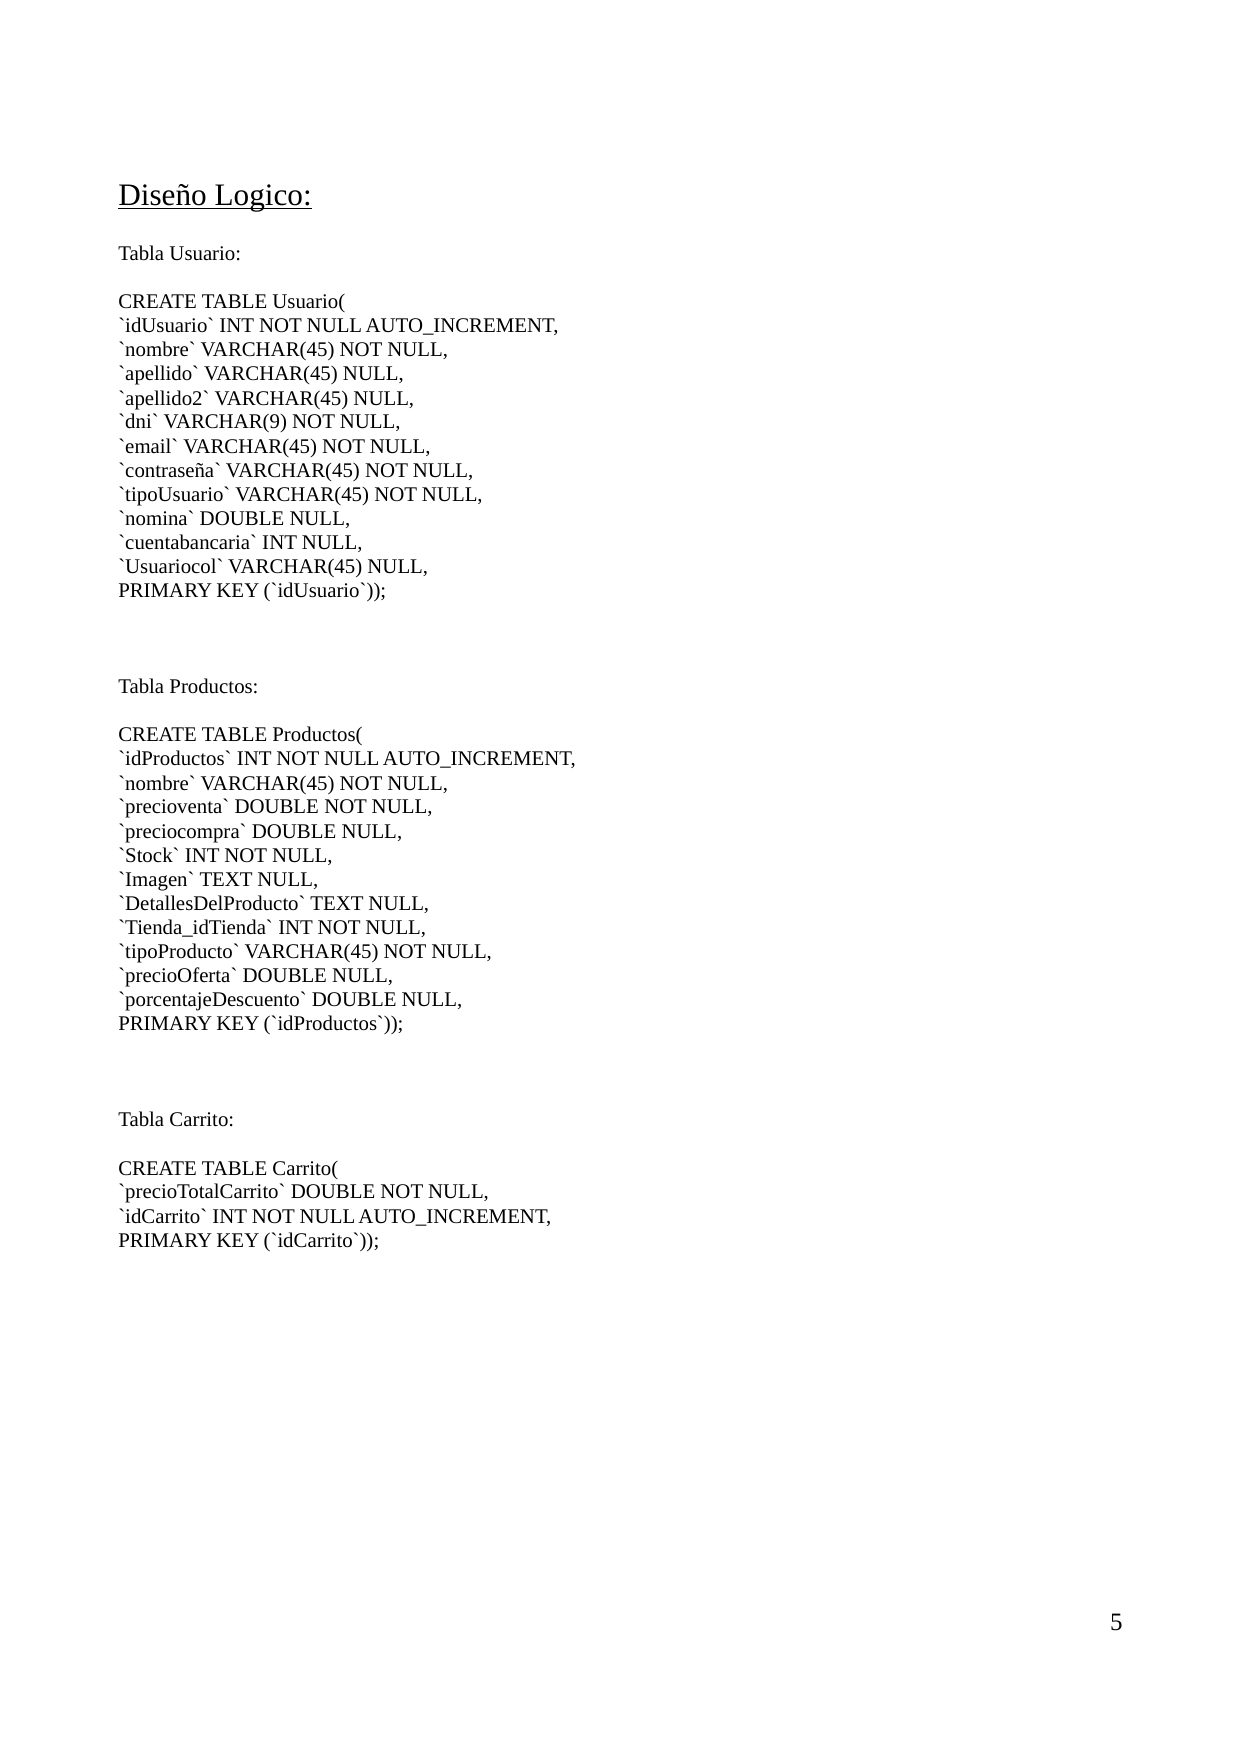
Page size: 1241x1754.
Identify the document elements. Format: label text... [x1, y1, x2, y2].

text `idUsuario` INT NOT NULL AUTO_INCREMENT, [118, 313, 1122, 337]
text `precioventa` DOUBLE NOT NULL, [118, 794, 1122, 818]
text PRIMARY KEY (`idCarrito`)); [118, 1228, 1122, 1252]
text `nombre` VARCHAR(45) NOT NULL, [118, 337, 1122, 361]
text `apellido2` VARCHAR(45) NULL, [118, 385, 1122, 409]
text `idProductos` INT NOT NULL AUTO_INCREMENT, [118, 746, 1122, 770]
text `tipoUsuario` VARCHAR(45) NOT NULL, [118, 482, 1122, 506]
text CREATE TABLE Usuario( [118, 289, 1122, 313]
text `Imagen` TEXT NULL, [118, 867, 1122, 891]
text Tabla Carrito: [118, 1107, 1122, 1131]
text `DetallesDelProducto` TEXT NULL, [118, 891, 1122, 915]
text `Tienda_idTienda` INT NOT NULL, [118, 915, 1122, 939]
text CREATE TABLE Productos( [118, 722, 1122, 746]
text `idCarrito` INT NOT NULL AUTO_INCREMENT, [118, 1203, 1122, 1228]
text PRIMARY KEY (`idProductos`)); [118, 1011, 1122, 1035]
text `cuentabancaria` INT NULL, [118, 530, 1122, 554]
text `precioTotalCarrito` DOUBLE NOT NULL, [118, 1179, 1122, 1203]
text Tabla Productos: [118, 674, 1122, 698]
text `Stock` INT NOT NULL, [118, 843, 1122, 867]
text `nomina` DOUBLE NULL, [118, 506, 1122, 530]
text `porcentajeDescuento` DOUBLE NULL, [118, 987, 1122, 1011]
text `tipoProducto` VARCHAR(45) NOT NULL, [118, 939, 1122, 963]
text Tabla Usuario: [118, 241, 1122, 265]
text `apellido` VARCHAR(45) NULL, [118, 361, 1122, 385]
text `contraseña` VARCHAR(45) NOT NULL, [118, 458, 1122, 482]
text PRIMARY KEY (`idUsuario`)); [118, 578, 1122, 602]
text `Usuariocol` VARCHAR(45) NULL, [118, 554, 1122, 578]
text `nombre` VARCHAR(45) NOT NULL, [118, 770, 1122, 794]
text CREATE TABLE Carrito( [118, 1155, 1122, 1179]
text `precioOferta` DOUBLE NULL, [118, 963, 1122, 987]
text `email` VARCHAR(45) NOT NULL, [118, 433, 1122, 458]
text `preciocompra` DOUBLE NULL, [118, 818, 1122, 843]
text Diseño Logico: [118, 176, 1122, 212]
text `dni` VARCHAR(9) NOT NULL, [118, 409, 1122, 433]
